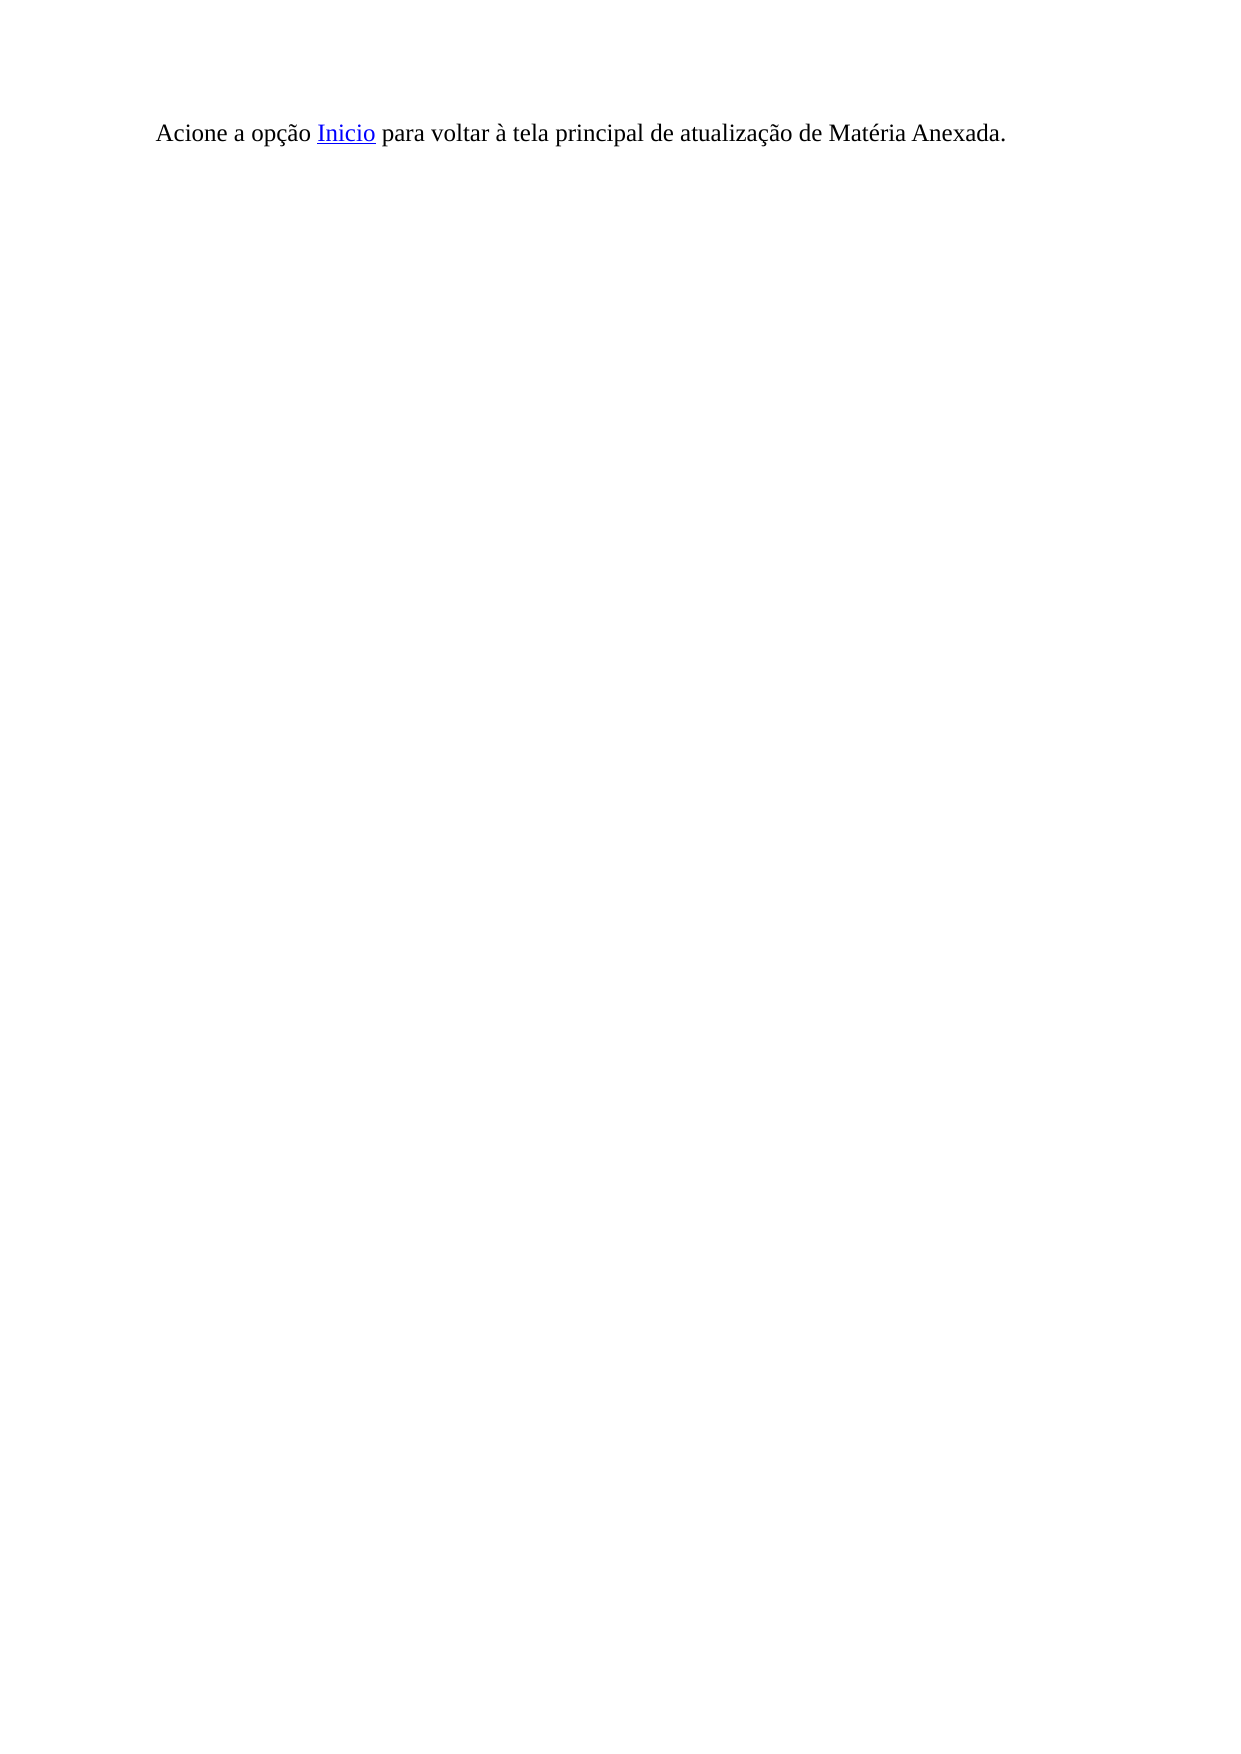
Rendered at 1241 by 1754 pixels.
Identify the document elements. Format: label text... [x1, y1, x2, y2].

text Acione a opção Inicio para voltar à tela principal de atualização de Matéria Anexada. [155, 118, 1122, 147]
